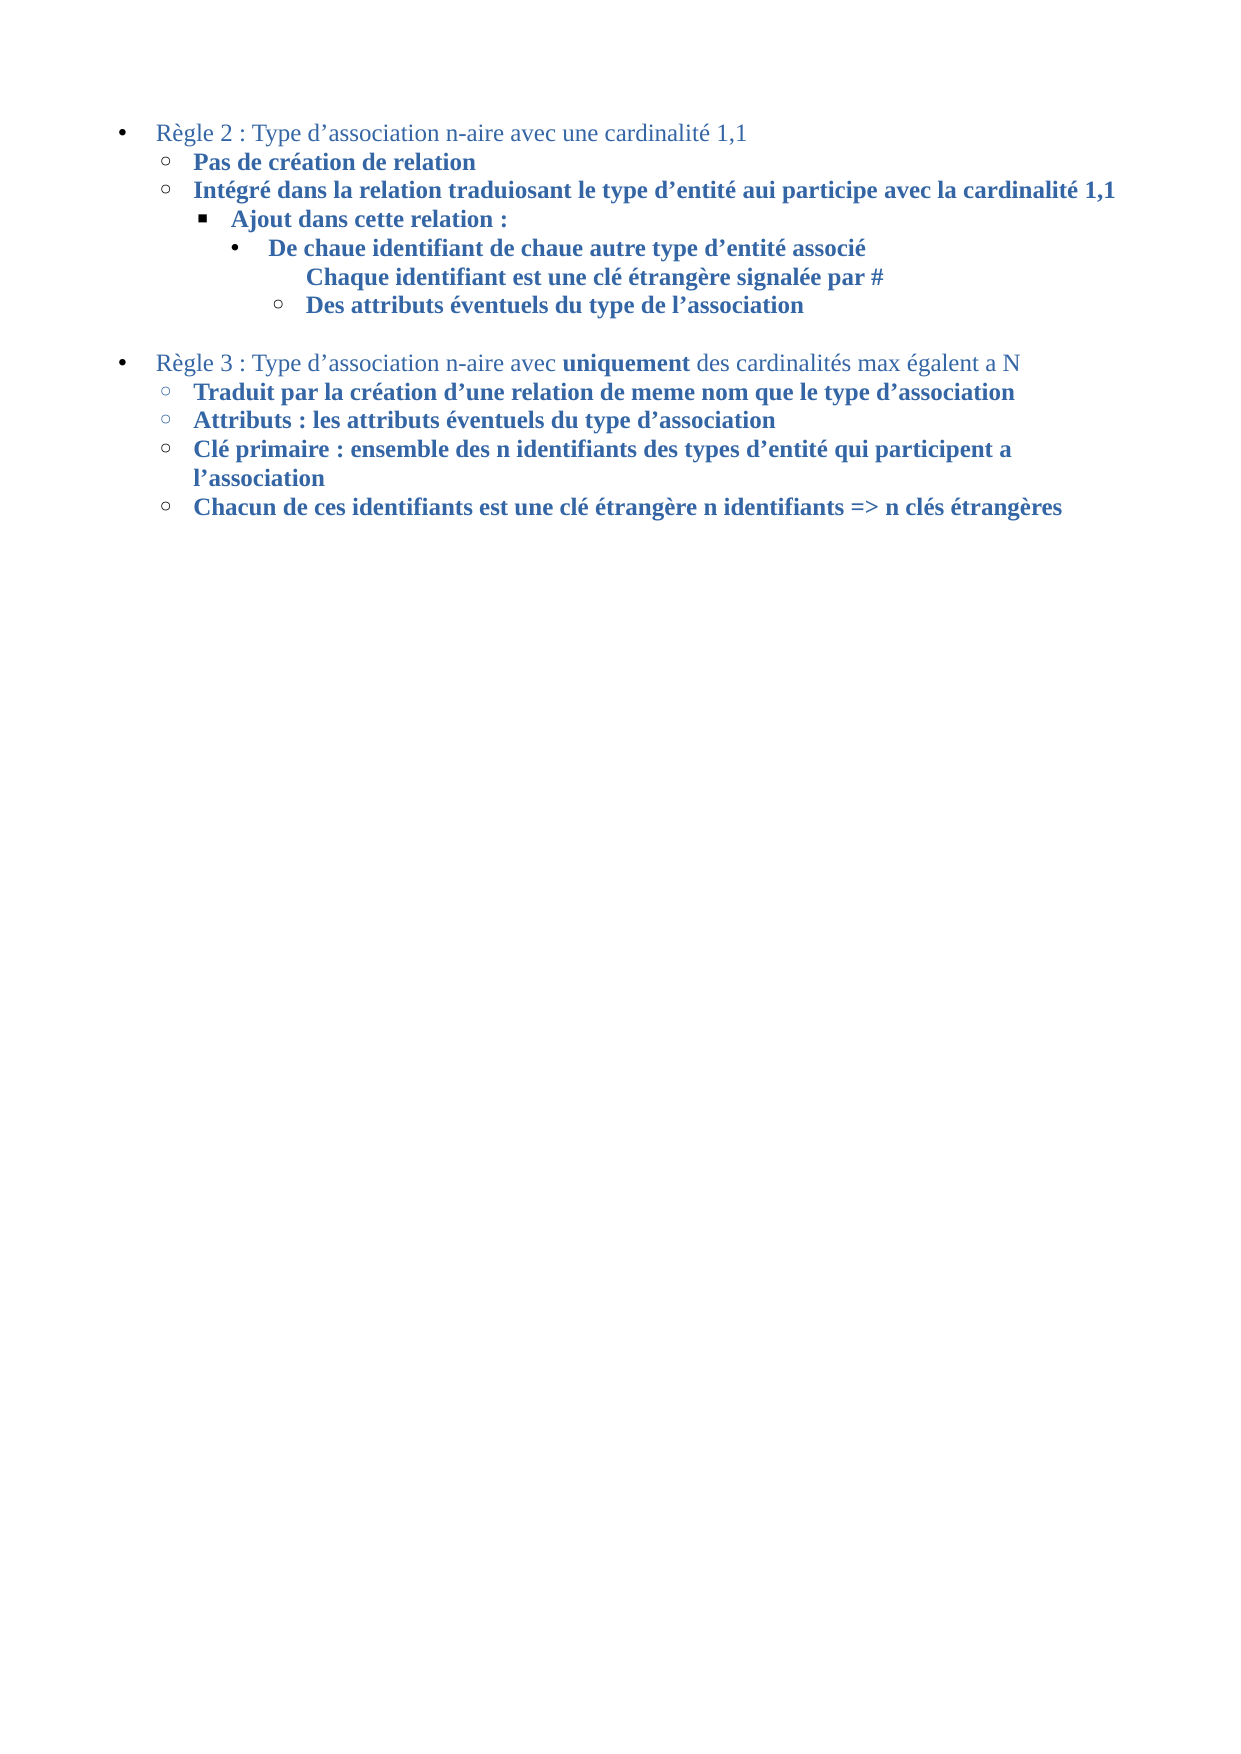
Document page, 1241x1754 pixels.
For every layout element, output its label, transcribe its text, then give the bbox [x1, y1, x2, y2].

list Pas de création de relation [156, 147, 1122, 176]
list Attributs : les attributs éventuels du type d’association [156, 406, 1122, 434]
list Traduit par la création d’une relation de meme nom que le type d’association [156, 377, 1122, 406]
list Chacun de ces identifiants est une clé étrangère n identifiants => n clés étrangères [156, 492, 1122, 521]
list De chaue identifiant de chaue autre type d’entité associé [231, 233, 1122, 262]
list Ajout dans cette relation : [193, 204, 1122, 233]
list Clé primaire : ensemble des n identifiants des types d’entité qui participent a l’association [156, 434, 1122, 492]
list Des attributs éventuels du type de l’association [268, 291, 1122, 319]
list Règle 3 : Type d’association n-aire avec uniquement des cardinalités max égalent a N [118, 348, 1122, 377]
list Chaque identifiant est une clé étrangère signalée par # [268, 262, 1122, 291]
list Règle 2 : Type d’association n-aire avec une cardinalité 1,1 [118, 118, 1122, 147]
list Intégré dans la relation traduiosant le type d’entité aui participe avec la cardinalité 1,1 [156, 176, 1122, 204]
